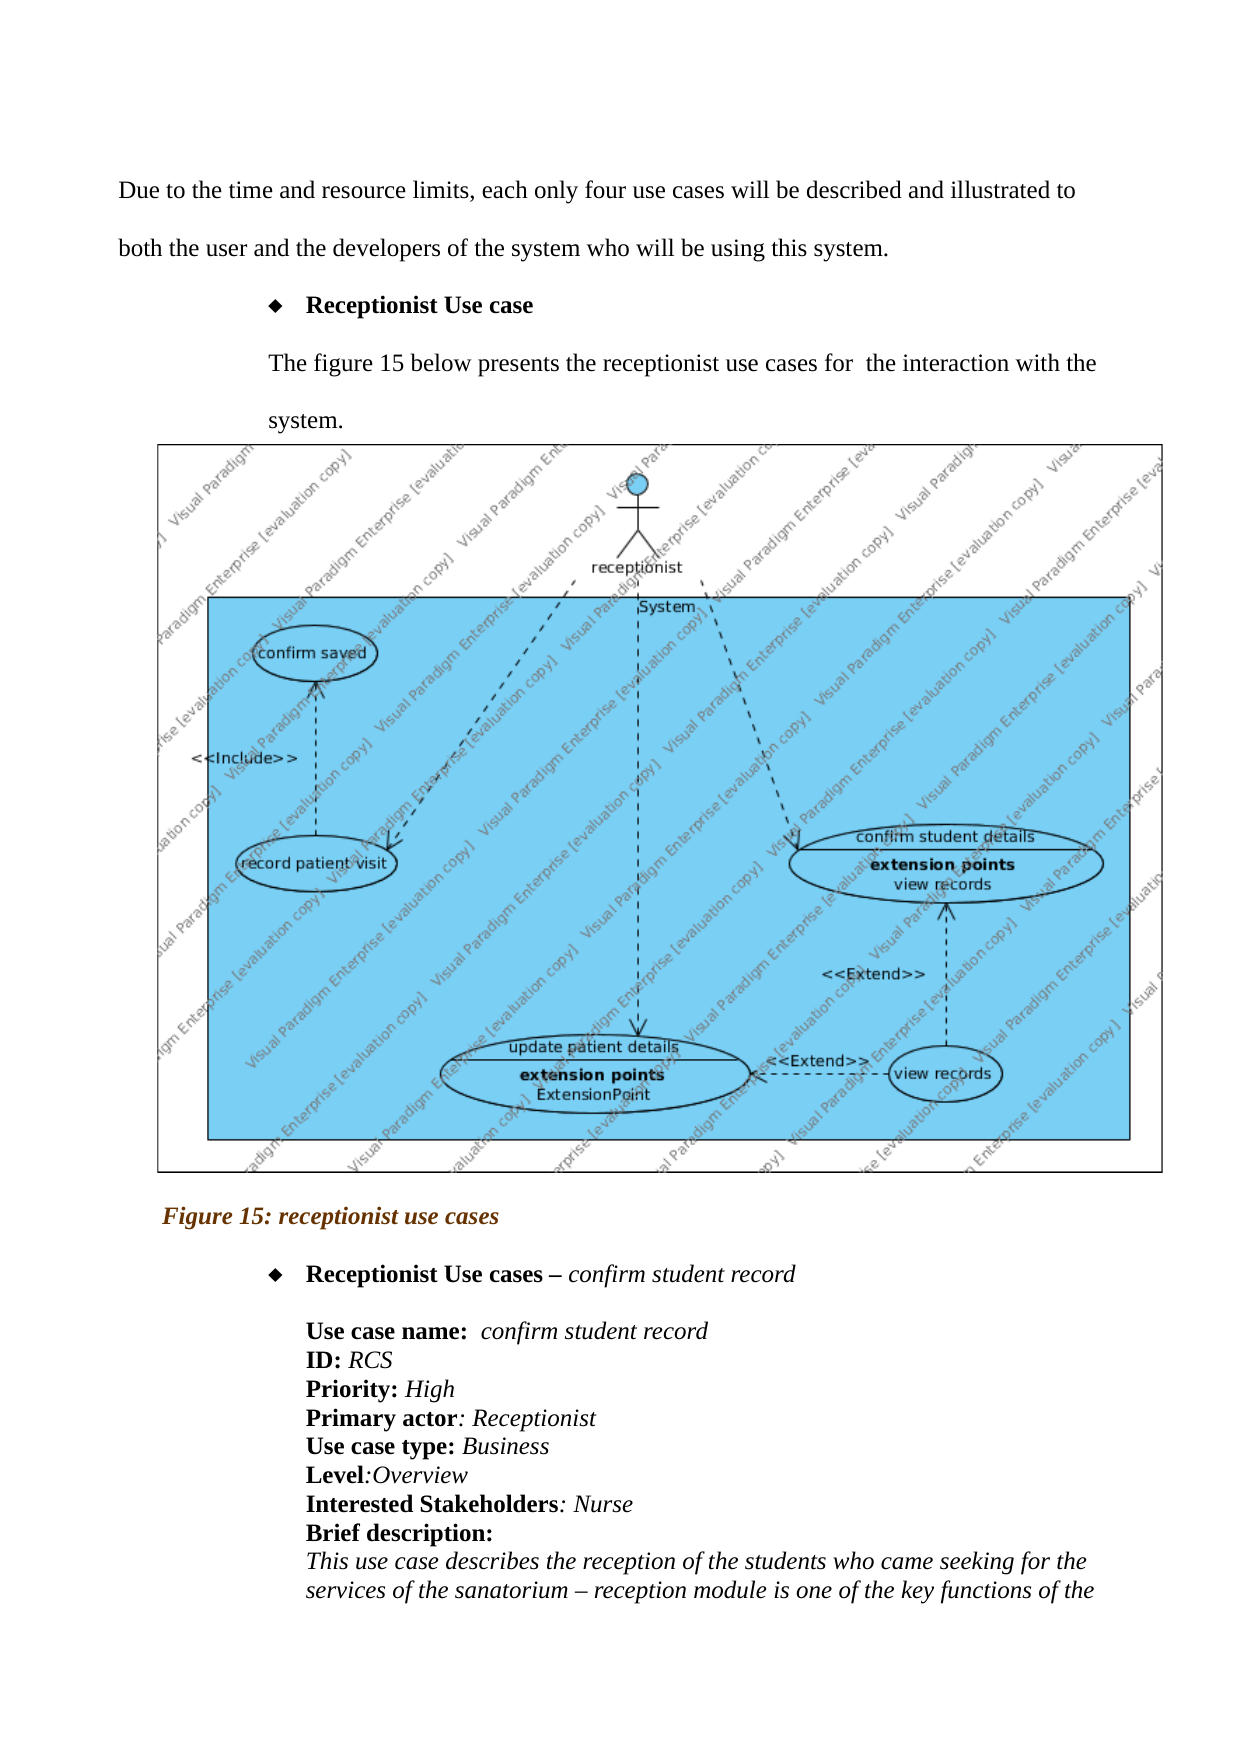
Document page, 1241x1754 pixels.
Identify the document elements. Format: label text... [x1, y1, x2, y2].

text Due to the time and resource limits, each only four use cases will be described and illustrated to both the user and the developers of the system who will be using this system. [118, 176, 1122, 262]
text Figure 15: receptionist use cases [118, 463, 1122, 1230]
list Use case name: confirm student record [268, 1316, 1122, 1345]
list ID: RCS [268, 1345, 1122, 1374]
list The figure 15 below presents the receptionist use cases for the interaction with the system. [231, 348, 1122, 434]
list Brief description: [268, 1518, 1122, 1546]
list Level:Overview [268, 1460, 1122, 1489]
list Receptionist Use case [268, 291, 1122, 319]
list Primary actor: Receptionist [268, 1403, 1122, 1431]
list Receptionist Use cases – confirm student record [268, 1259, 1122, 1288]
list Priority: High [268, 1374, 1122, 1403]
picture [157, 444, 1163, 1173]
list Use case type: Business [268, 1431, 1122, 1460]
list This use case describes the reception of the students who came seeking for the services of the sanatorium – reception module is one of the key functions of the [268, 1546, 1122, 1604]
list Interested Stakeholders: Nurse [268, 1489, 1122, 1518]
